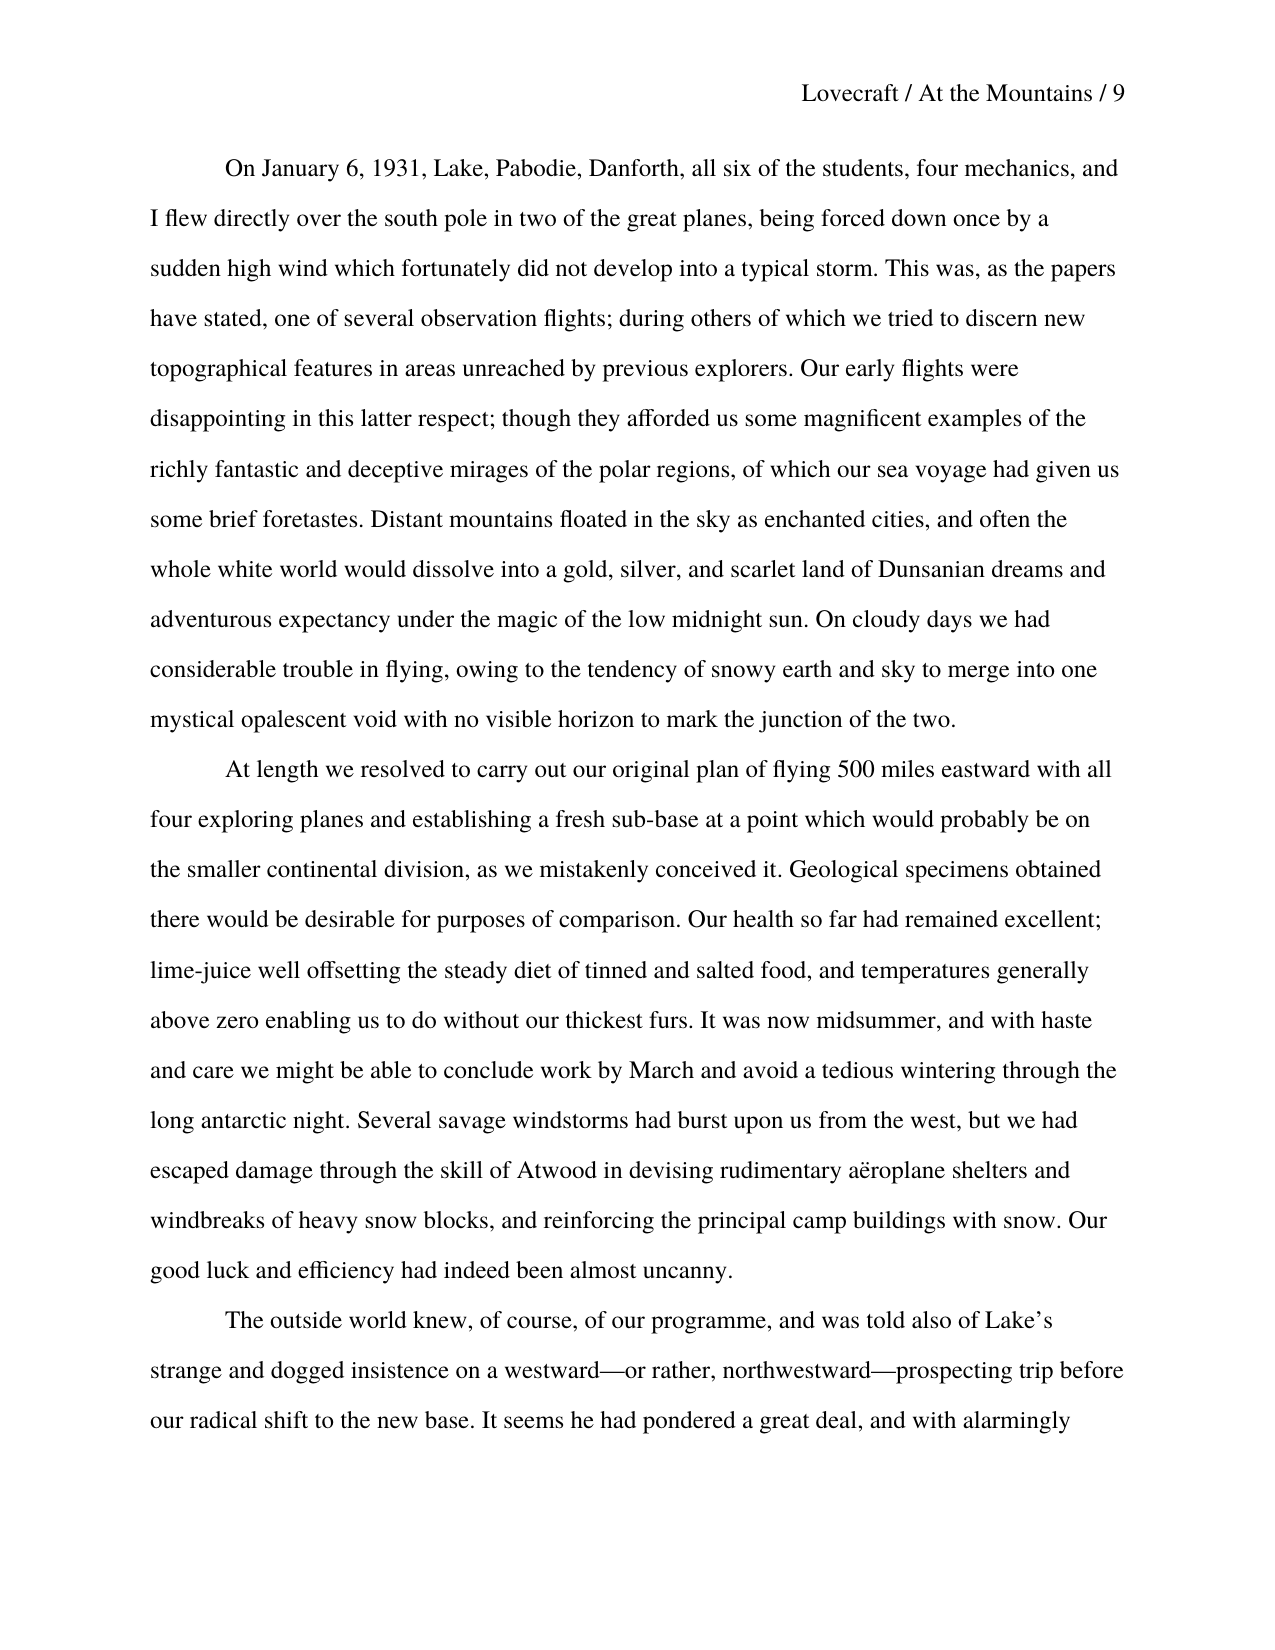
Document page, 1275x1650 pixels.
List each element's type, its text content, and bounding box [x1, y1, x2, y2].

text The outside world knew, of course, of our programme, and was told also of Lake’s strange and dogged insistence on a westward—or rather, northwestward—prospecting trip before our radical shift to the new base. It seems he had pondered a great deal, and with alarmingly [150, 1302, 1125, 1436]
text At length we resolved to carry out our original plan of flying 500 miles eastward with all four exploring planes and establishing a fresh sub-base at a point which would probably be on the smaller continental division, as we mistakenly conceived it. Geological specimens obtained there would be desirable for purposes of comparison. Our health so far had remained excellent; lime-juice well offsetting the steady diet of tinned and salted food, and temperatures generally above zero enabling us to do without our thickest furs. It was now midsummer, and with haste and care we might be able to conclude work by March and avoid a tedious wintering through the long antarctic night. Several savage windstorms had burst upon us from the west, but we had escaped damage through the skill of Atwood in devising rudimentary aëroplane shelters and windbreaks of heavy snow blocks, and reinforcing the principal camp buildings with snow. Our good luck and efficiency had indeed been almost uncanny. [150, 751, 1125, 1286]
text On January 6, 1931, Lake, Pabodie, Danforth, all six of the students, four mechanics, and I flew directly over the south pole in two of the great planes, being forced down once by a sudden high wind which fortunately did not develop into a typical storm. This was, as the papers have stated, one of several observation flights; during others of which we tried to discern new topographical features in areas unreached by previous explorers. Our early flights were disappointing in this latter respect; though they afforded us some magnificent examples of the richly fantastic and deceptive mirages of the polar regions, of which our sea voyage had given us some brief foretastes. Distant mountains floated in the sky as enchanted cities, and often the whole white world would dissolve into a gold, silver, and scarlet land of Dunsanian dreams and adventurous expectancy under the magic of the low midnight sun. On cloudy days we had considerable trouble in flying, owing to the tendency of snowy earth and sky to merge into one mystical opalescent void with no visible horizon to mark the junction of the two. [150, 150, 1125, 734]
